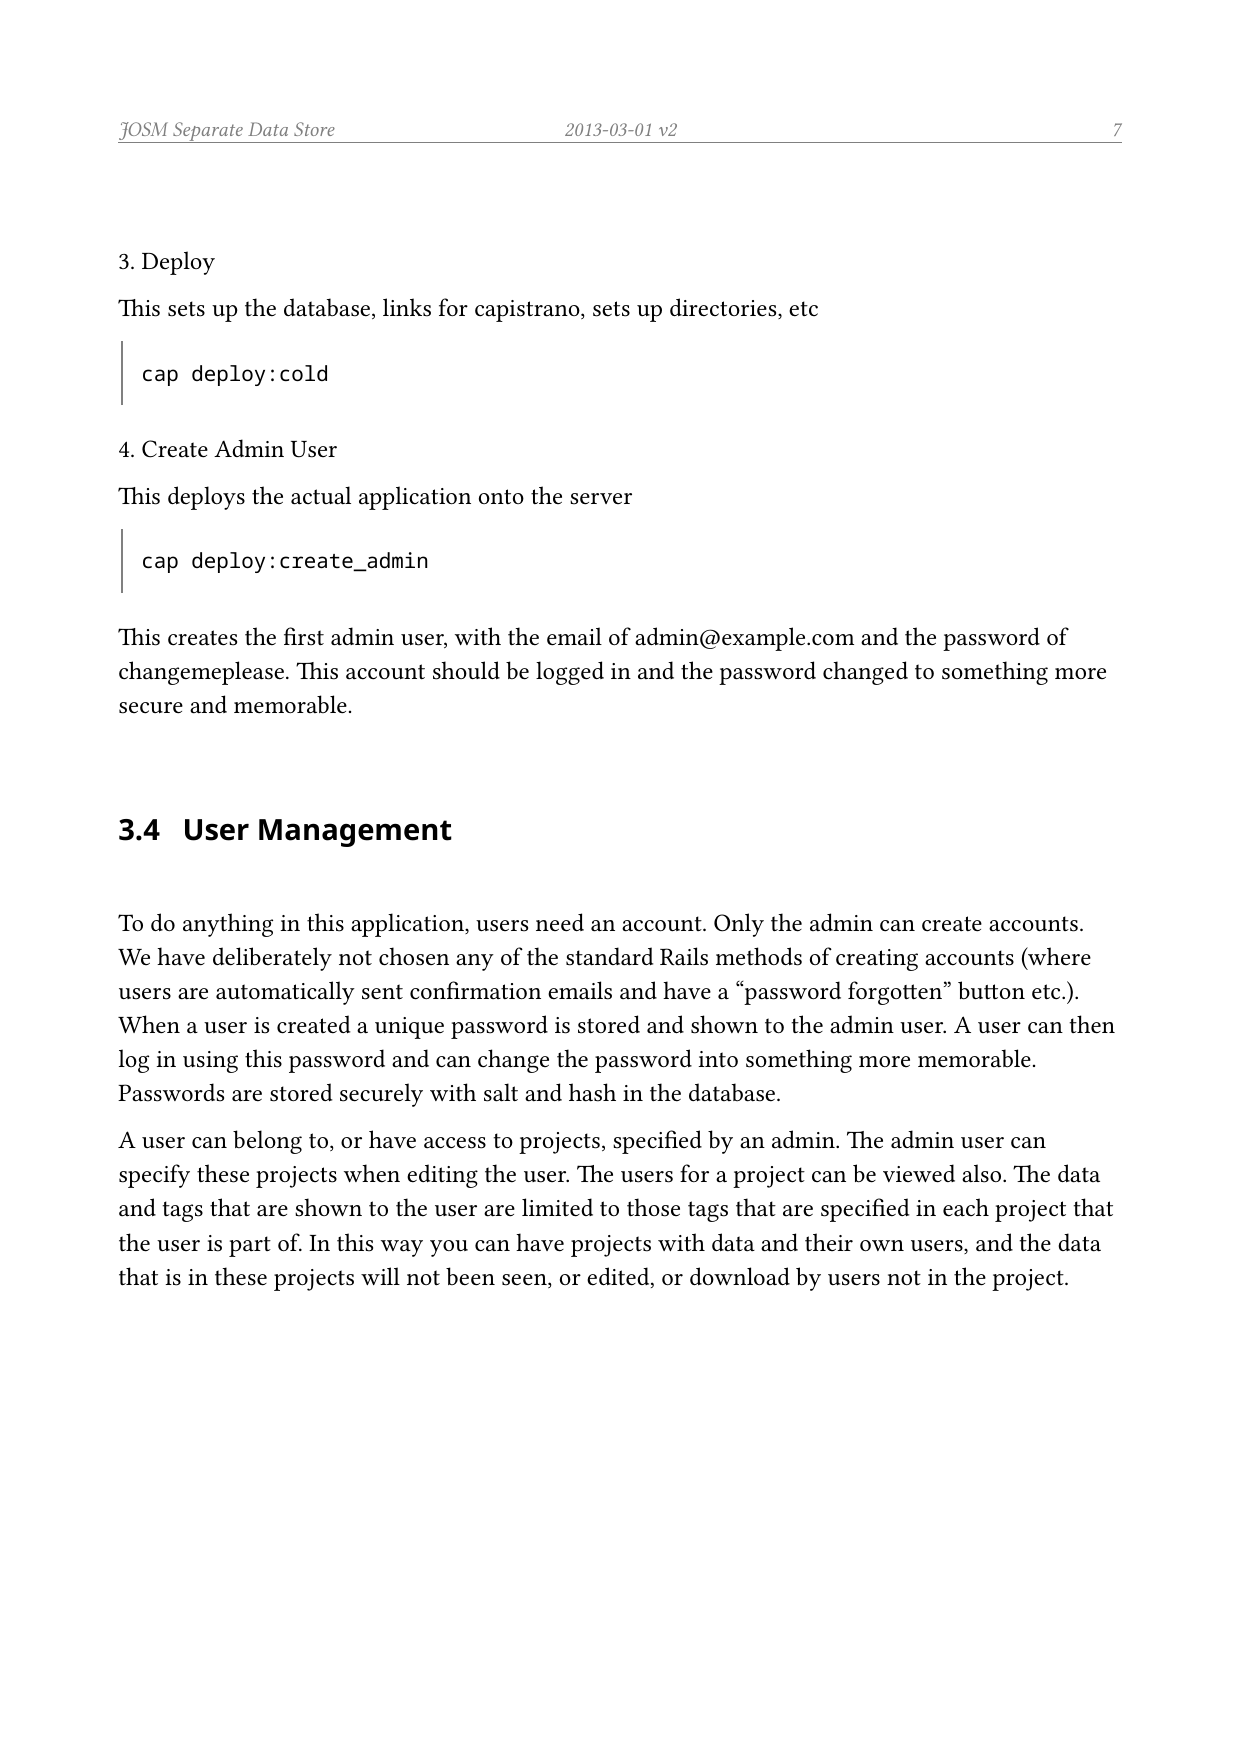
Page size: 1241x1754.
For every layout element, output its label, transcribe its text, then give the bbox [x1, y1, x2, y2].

text This deploys the actual application onto the server [118, 482, 1122, 510]
text 4. Create Admin User [118, 435, 1122, 464]
text This creates the first admin user, with the email of admin@example.com and the password of changemeplease. This account should be logged in and the password changed to something more secure and memorable. [118, 623, 1122, 720]
text 3. Deploy [118, 247, 1122, 276]
text cap deploy:cold [123, 341, 1122, 405]
text This sets up the database, links for capistrano, sets up directories, etc [118, 294, 1122, 323]
text To do anything in this application, users need an account. Only the admin can create accounts. We have deliberately not chosen any of the standard Rails methods of creating accounts (where users are automatically sent confirmation emails and have a “password forgotten” button etc.). When a user is created a unique password is stored and shown to the admin user. A user can then log in using this password and can change the password into something more memorable. Passwords are stored securely with salt and hash in the database. [118, 908, 1122, 1108]
subtitle User Management [118, 810, 1122, 849]
text A user can belong to, or have access to projects, specified by an admin. The admin user can specify these projects when editing the user. The users for a project can be viewed also. The data and tags that are shown to the user are limited to those tags that are specified in each project that the user is part of. In this way you can have projects with data and their own users, and the data that is in these projects will not been seen, or edited, or download by users not in the project. [118, 1126, 1122, 1291]
text cap deploy:create_admin [121, 528, 1122, 593]
